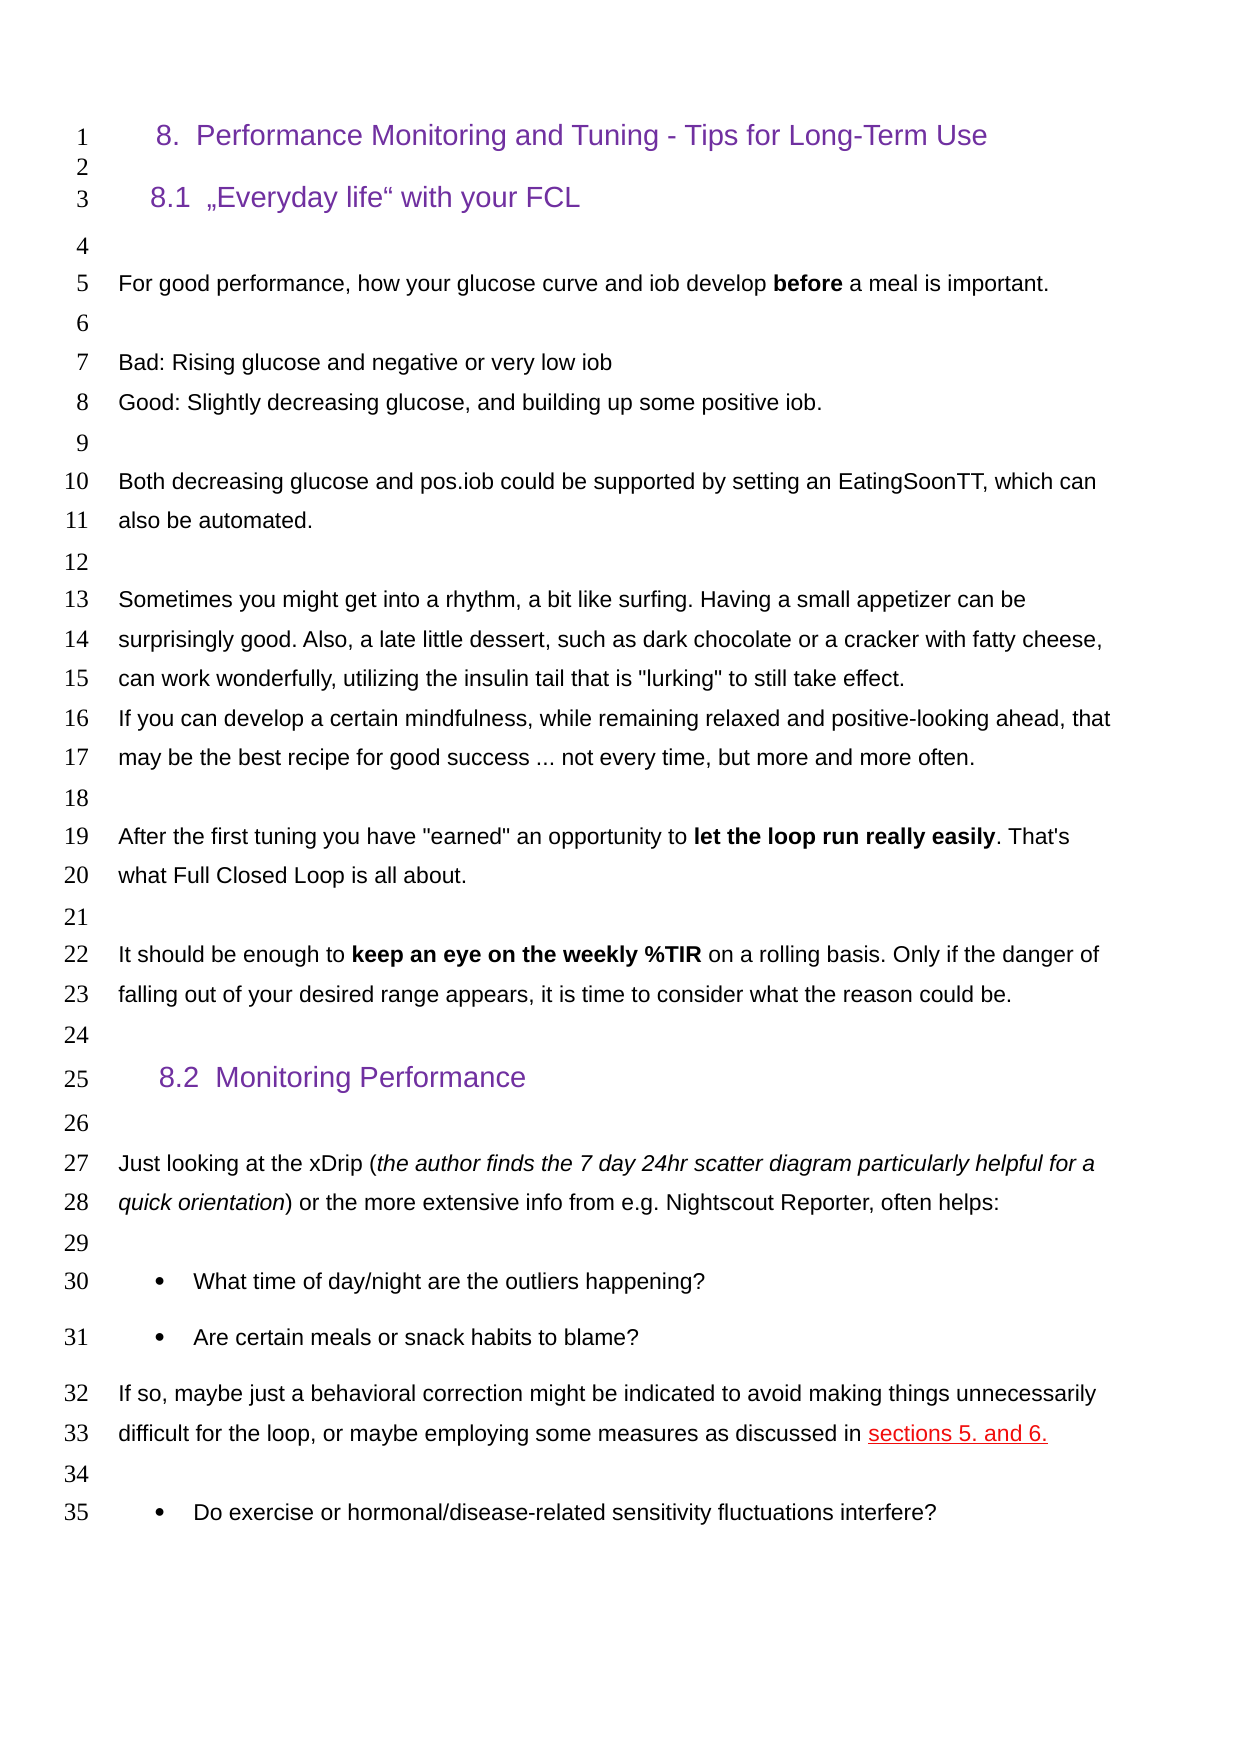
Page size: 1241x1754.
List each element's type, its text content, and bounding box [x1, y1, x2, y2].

text 8.1 „Everyday life“ with your FCL [118, 180, 1122, 214]
text If so, maybe just a behavioral correction might be indicated to avoid making things unnecessarily difficult for the loop, or maybe employing some measures as discussed in sections 5. and 6. [118, 1380, 1122, 1446]
text Just looking at the xDrip (the author finds the 7 day 24hr scatter diagram particularly helpful for a quick orientation) or the more extensive info from e.g. Nightscout Reporter, often helps: [118, 1149, 1122, 1215]
text 8. Performance Monitoring and Tuning - Tips for Long-Term Use V14 [156, 118, 1122, 152]
text Sometimes you might get into a rhythm, a bit like surfing. Having a small appetizer can be surprisingly good. Also, a late little dessert, such as dark chocolate or a cracker with fatty cheese, can work wonderfully, utilizing the insulin tail that is "lurking" to still take effect. [118, 586, 1122, 691]
text Both decreasing glucose and pos.iob could be supported by setting an EatingSoonTT, which can also be automated. [118, 468, 1122, 533]
text For good performance, how your glucose curve and iob develop before a meal is important. Bad: Rising glucose and negative or very low iob Good: Slightly decreasing glucose, and building up some positive iob. [118, 270, 1122, 415]
list Are certain meals or snack habits to blame? [156, 1324, 1122, 1351]
text After the first tuning you have "earned" an opportunity to let the loop run really easily. That's what Full Closed Loop is all about. [118, 823, 1122, 889]
text 8.2 Monitoring Performance [118, 1060, 1122, 1093]
list Do exercise or hormonal/disease-related sensitivity fluctuations interfere? [156, 1499, 1122, 1525]
text It should be enough to keep an eye on the weekly %TIR on a rolling basis. Only if the danger of falling out of your desired range appears, it is time to consider what the reason could be. [118, 941, 1122, 1007]
list What time of day/night are the outliers happening? [156, 1268, 1122, 1294]
text If you can develop a certain mindfulness, while remaining relaxed and positive-looking ahead, that may be the best recipe for good success ... not every time, but more and more often. [118, 704, 1122, 770]
